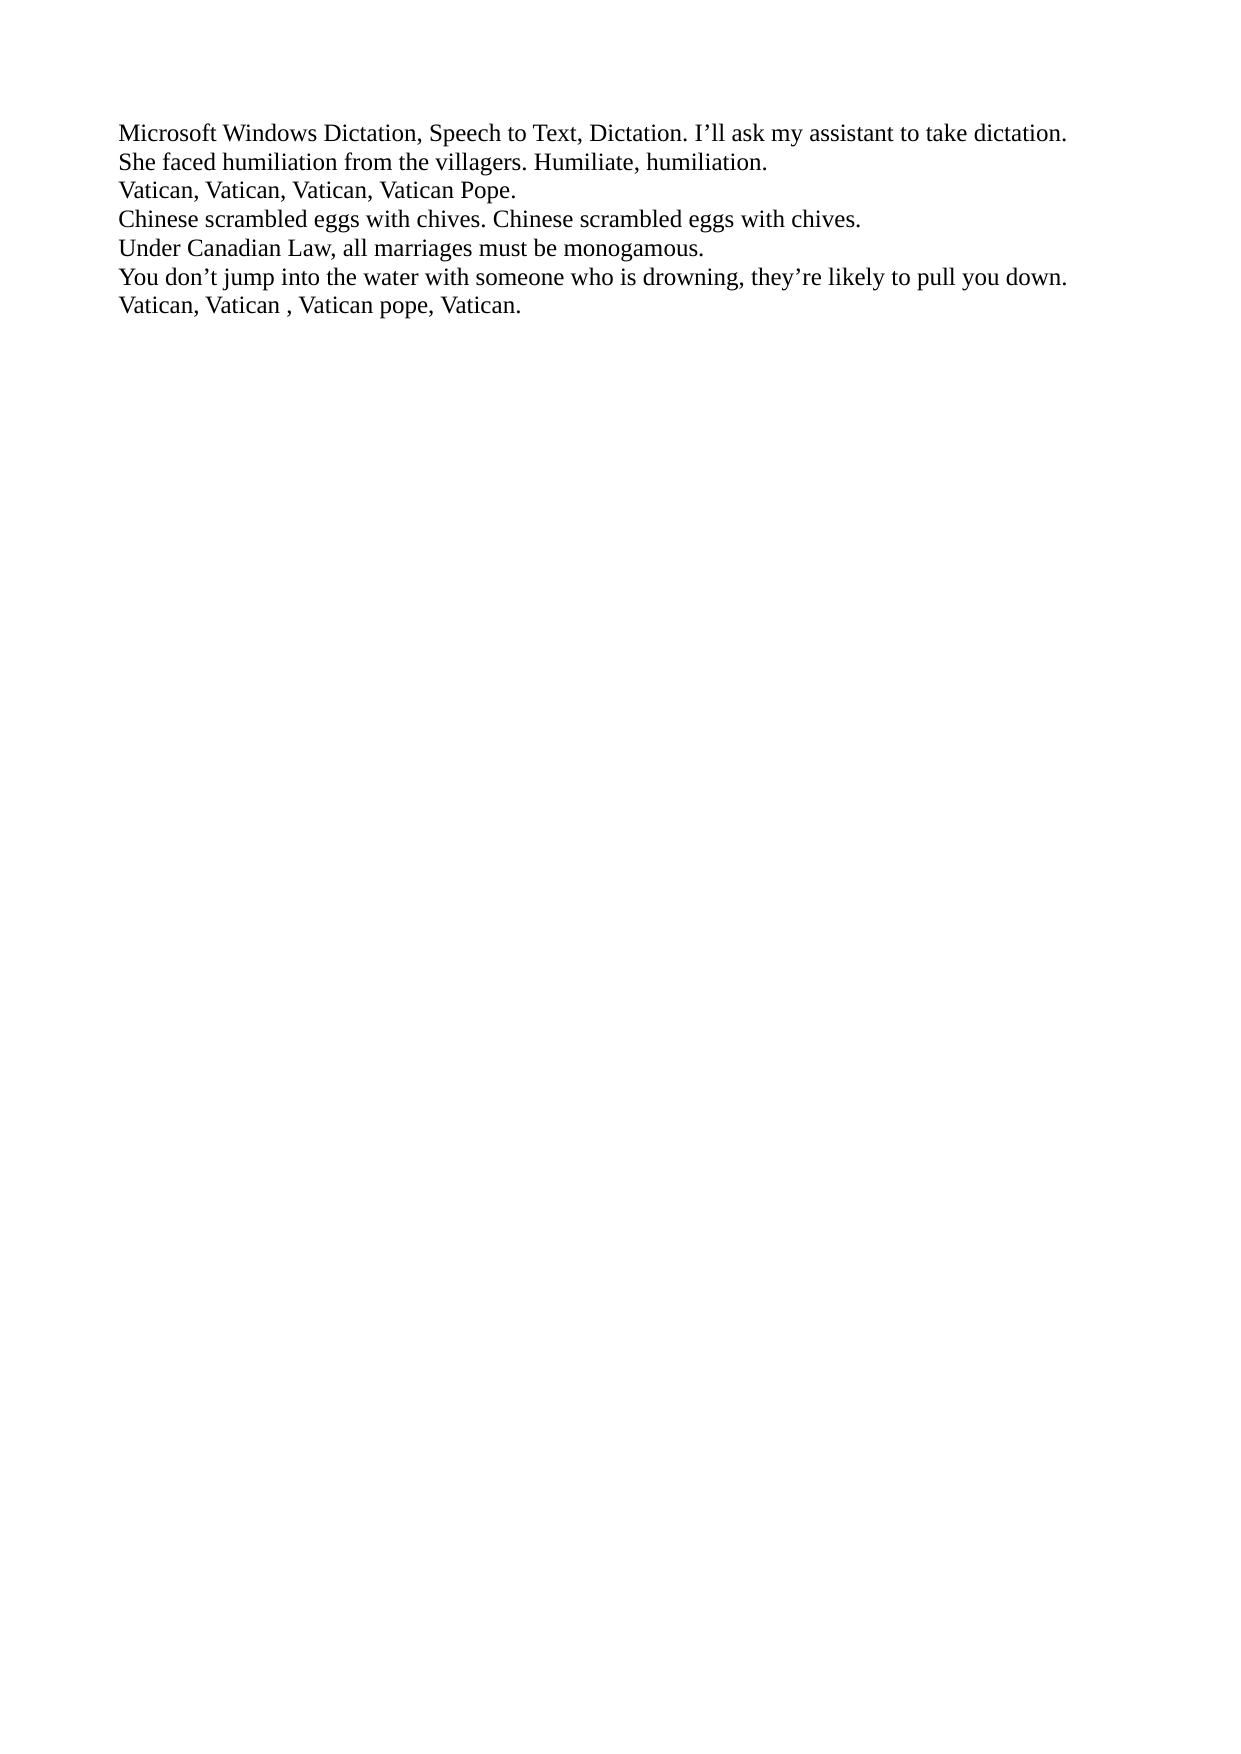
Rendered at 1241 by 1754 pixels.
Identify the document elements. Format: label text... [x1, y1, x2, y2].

text Chinese scrambled eggs with chives. Chinese scrambled eggs with chives. [118, 204, 1122, 233]
text You don’t jump into the water with someone who is drowning, they’re likely to pull you down. [118, 262, 1122, 291]
text Under Canadian Law, all marriages must be monogamous. [118, 233, 1122, 262]
text She faced humiliation from the villagers. Humiliate, humiliation. [118, 147, 1122, 176]
text Vatican, Vatican, Vatican, Vatican Pope. [118, 176, 1122, 204]
text Microsoft Windows Dictation, Speech to Text, Dictation. I’ll ask my assistant to take dictation. [118, 118, 1122, 147]
text Vatican, Vatican , Vatican pope, Vatican. [118, 291, 1122, 319]
